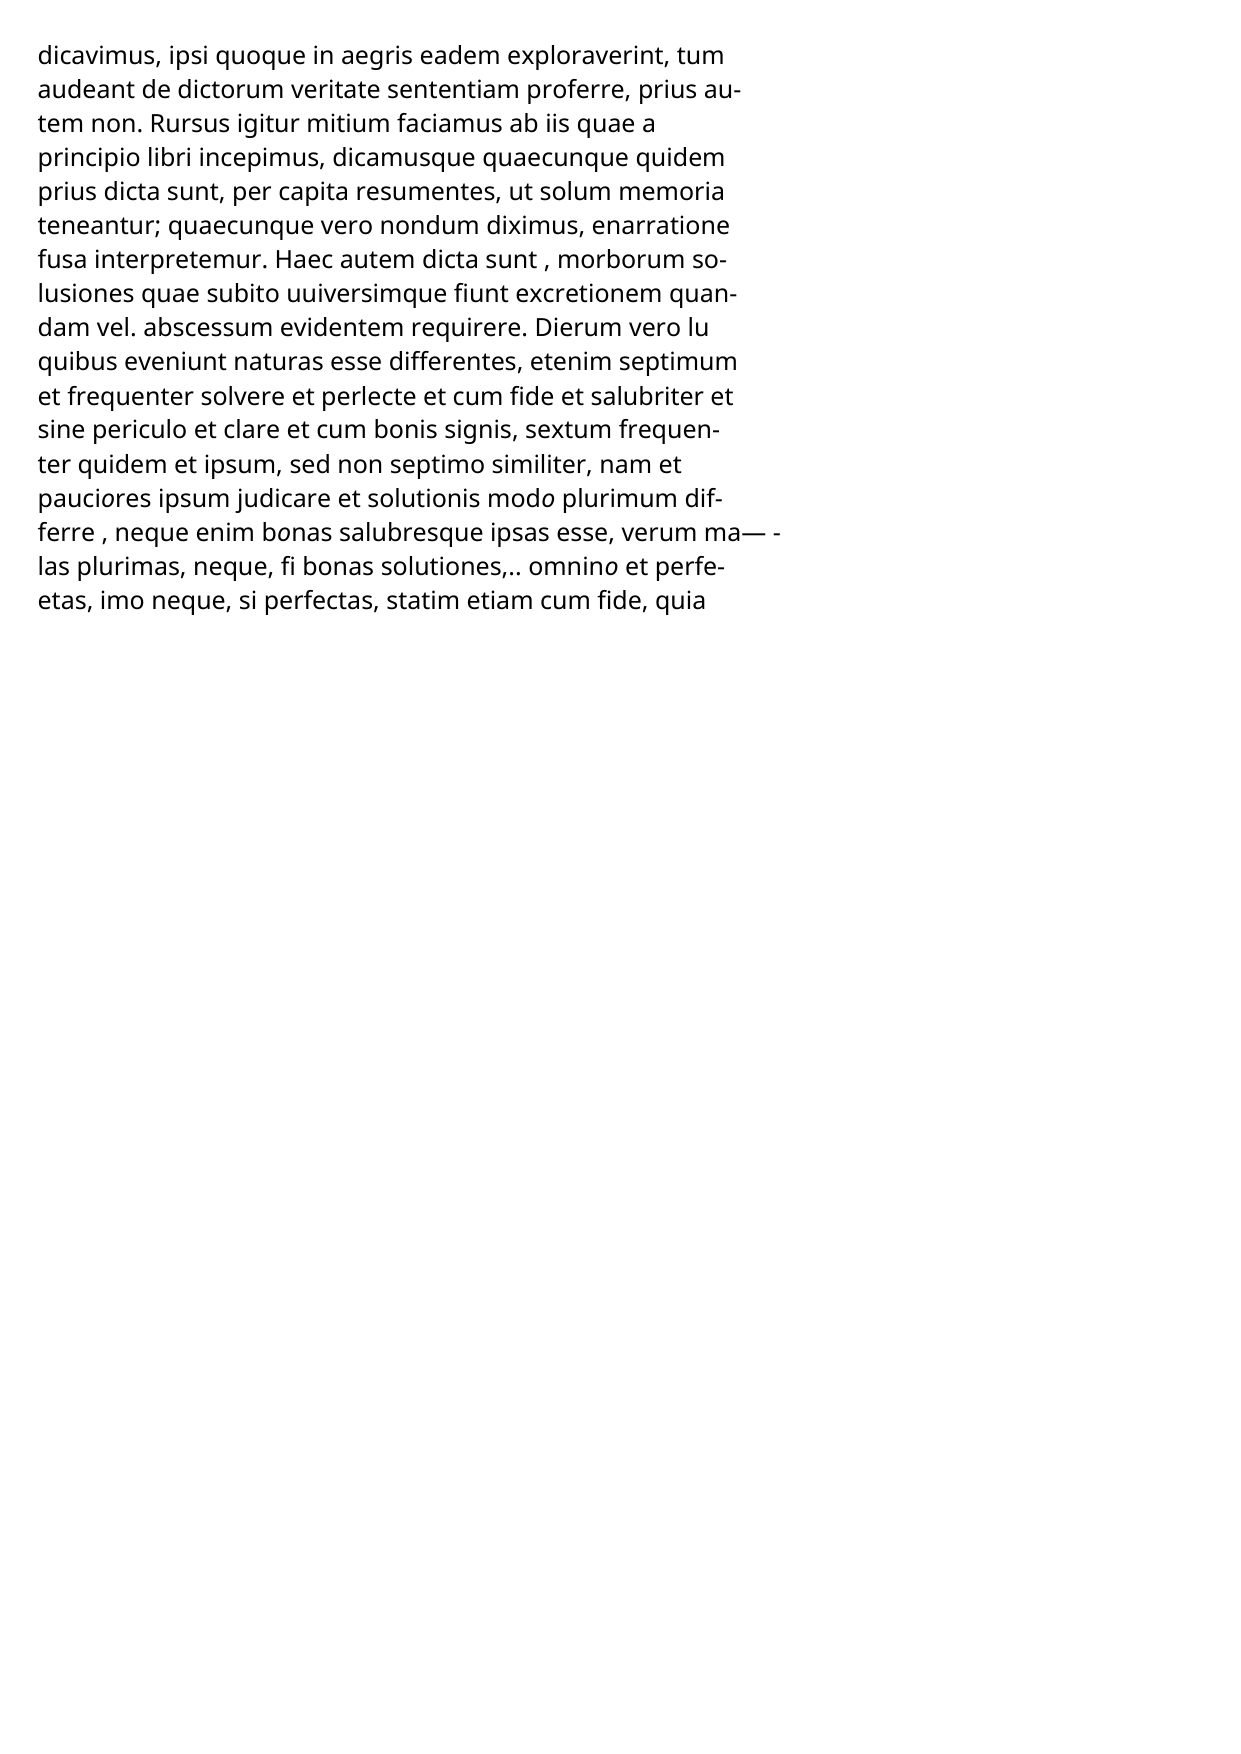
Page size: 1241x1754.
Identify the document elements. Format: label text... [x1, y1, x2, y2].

text dicavimus, ipsi quoque in aegris eadem exploraverint, tum audeant de dictorum veritate sententiam proferre, prius au- tem non. Rursus igitur mitium faciamus ab iis quae a principio libri incepimus, dicamusque quaecunque quidem prius dicta sunt, per capita resumentes, ut solum memoria teneantur; quaecunque vero nondum diximus, enarratione fusa interpretemur. Haec autem dicta sunt , morborum so- lusiones quae subito uuiversimque fiunt excretionem quan- dam vel. abscessum evidentem requirere. Dierum vero lu quibus eveniunt naturas esse differentes, etenim septimum et frequenter solvere et perlecte et cum fide et salubriter et sine periculo et clare et cum bonis signis, sextum frequen- ter quidem et ipsum, sed non septimo similiter, nam et pauciores ipsum judicare et solutionis modo plurimum dif- ferre , neque enim bonas salubresque ipsas esse, verum ma— - las plurimas, neque, fi bonas solutiones,.. omnino et perfe- etas, imo neque, si perfectas, statim etiam cum fide, quia [37, 37, 1203, 617]
